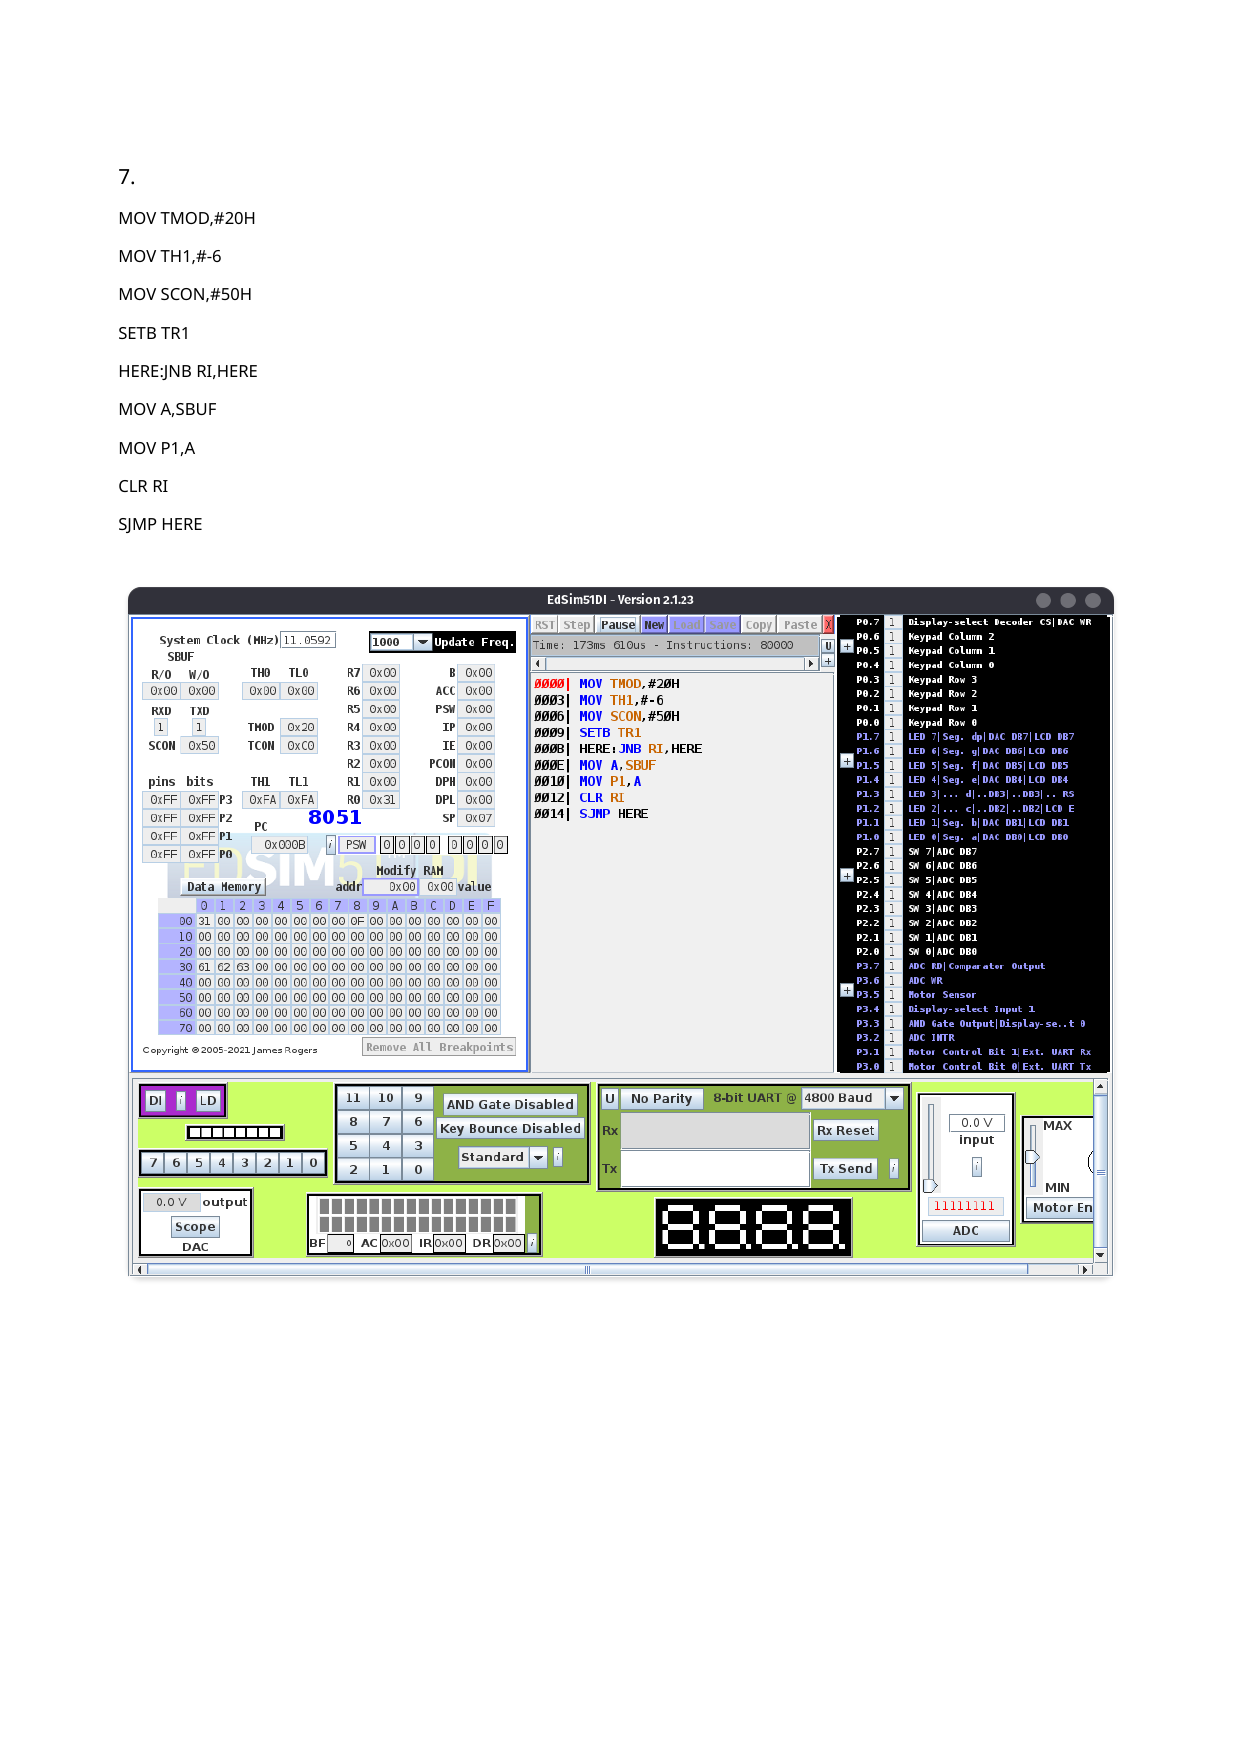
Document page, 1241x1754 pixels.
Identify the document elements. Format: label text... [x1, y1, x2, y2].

subtitle MOV SCON,#50H [118, 283, 1122, 306]
subtitle SJMP HERE [118, 513, 1122, 536]
subtitle MOV P1,A [118, 436, 1122, 459]
subtitle SETB TR1 [118, 321, 1122, 344]
subtitle CLR RI [118, 474, 1122, 497]
subtitle MOV TMOD,#20H [118, 206, 1122, 229]
subtitle MOV TH1,#-6 [118, 244, 1122, 267]
subtitle 7. [118, 162, 1122, 191]
subtitle HERE:JNB RI,HERE [118, 359, 1122, 382]
subtitle MOV A,SBUF [118, 398, 1122, 421]
picture [118, 579, 1123, 1287]
